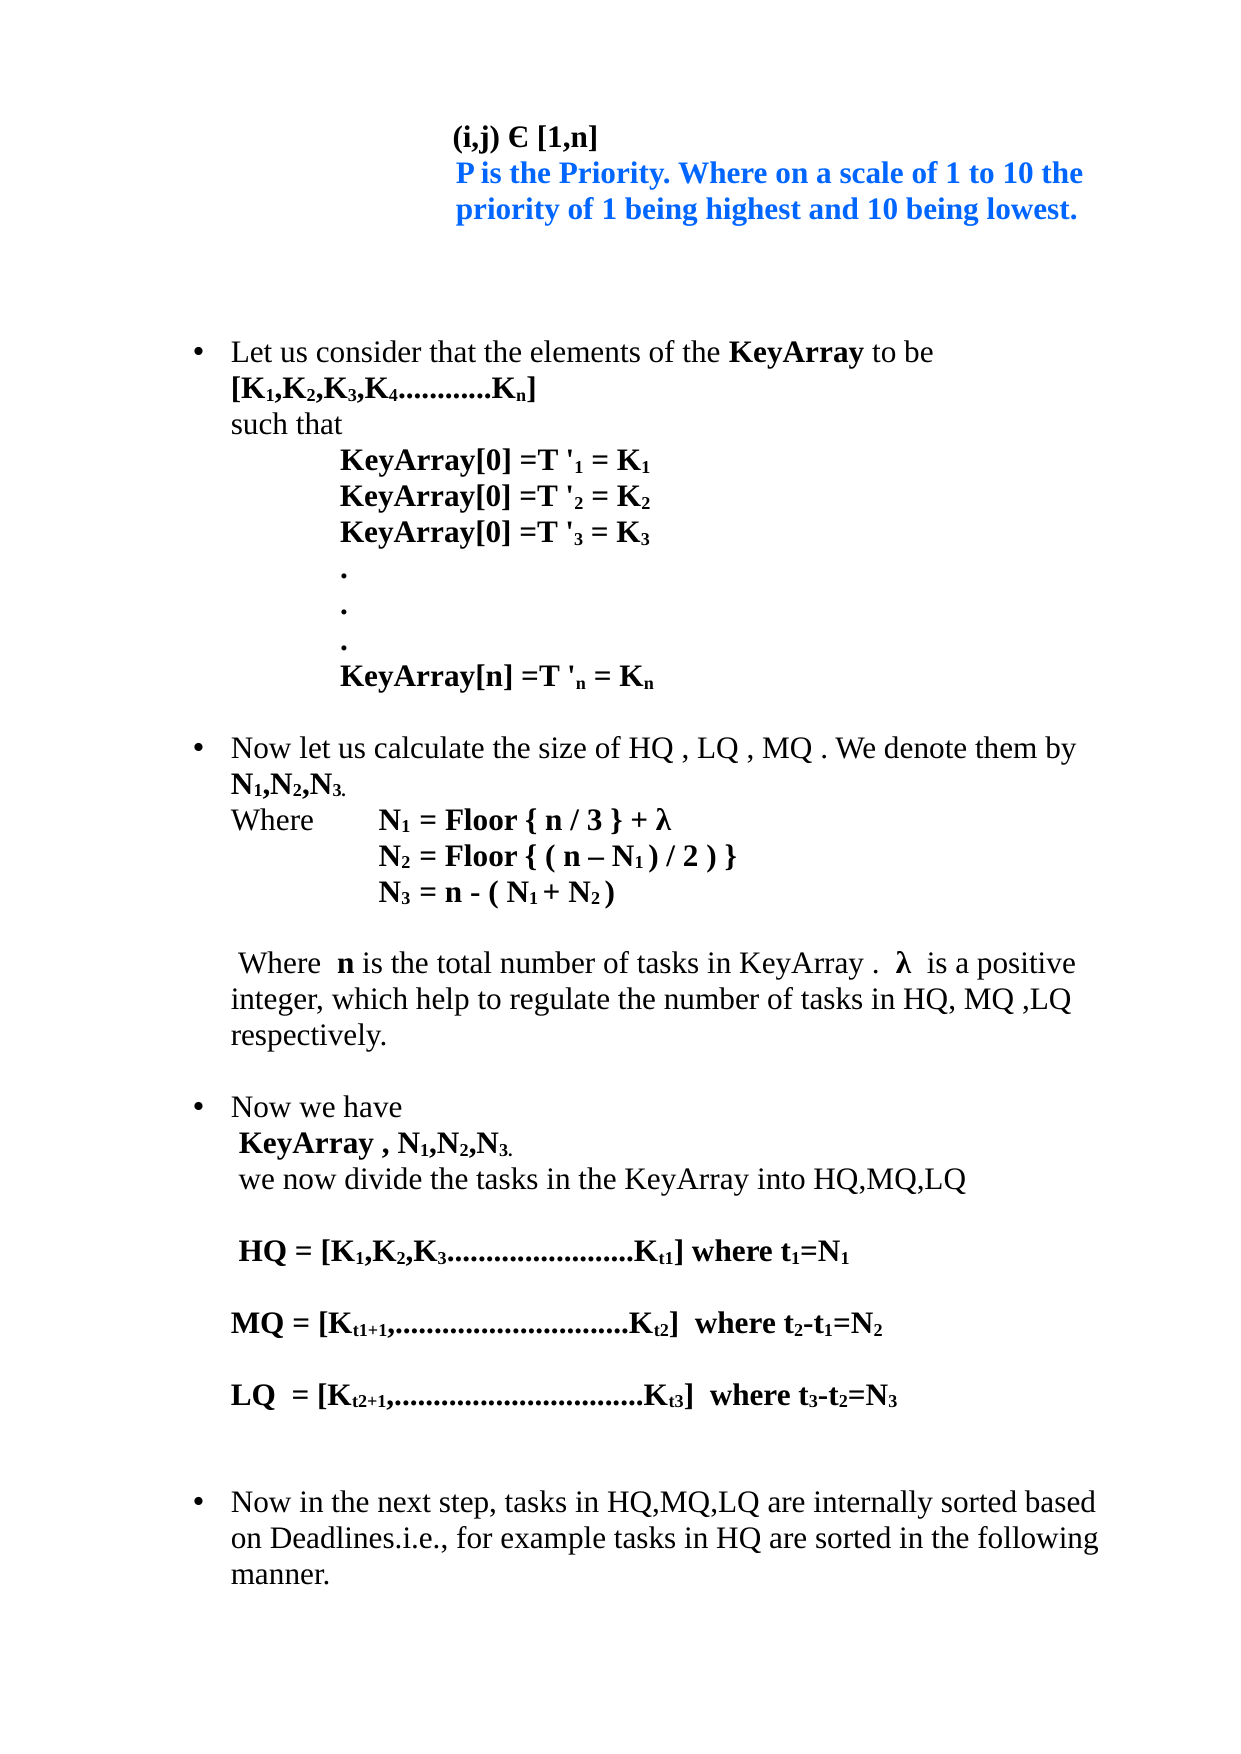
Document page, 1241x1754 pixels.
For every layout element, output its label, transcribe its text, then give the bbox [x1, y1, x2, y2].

text . . . [118, 549, 1122, 657]
list such that [193, 406, 1122, 442]
list Let us consider that the elements of the KeyArray to be [K1,K2,K3,K4............Kn] [193, 334, 1122, 406]
list Now we have KeyArray , N1,N2,N3. we now divide the tasks in the KeyArray into HQ,MQ,LQ [193, 1088, 1122, 1232]
list P is the Priority. Where on a scale of 1 to 10 the priority of 1 being highest and 10 being lowest. [418, 154, 1122, 334]
list LQ = [Kt2+1,................................Kt3] where t3-t2=N3 [193, 1376, 1122, 1484]
text KeyArray[n] =T 'n = Kn [118, 657, 1122, 729]
list KeyArray[0] =T '1 = K1 [193, 442, 1122, 477]
list (i,j) Є [1,n] [193, 118, 1122, 154]
text KeyArray[0] =T '3 = K3 [118, 513, 1122, 549]
list HQ = [K1,K2,K3........................Kt1] where t1=N1 MQ = [Kt1+1,..............................Kt2] where t2-t1=N2 [193, 1232, 1122, 1376]
list Where N1 = Floor { n / 3 } + λ N2 = Floor { ( n – N1 ) / 2 ) } N3 = n - ( N1 + N2 ) [193, 801, 1122, 909]
list KeyArray[0] =T '2 = K2 [193, 477, 1122, 513]
list Where n is the total number of tasks in KeyArray . λ is a positive integer, which help to regulate the number of tasks in HQ, MQ ,LQ respectively. [193, 945, 1122, 1088]
list Now let us calculate the size of HQ , LQ , MQ . We denote them by N1,N2,N3. [193, 729, 1122, 801]
list Now in the next step, tasks in HQ,MQ,LQ are internally sorted based on Deadlines.i.e., for example tasks in HQ are sorted in the following manner. [193, 1484, 1122, 1627]
